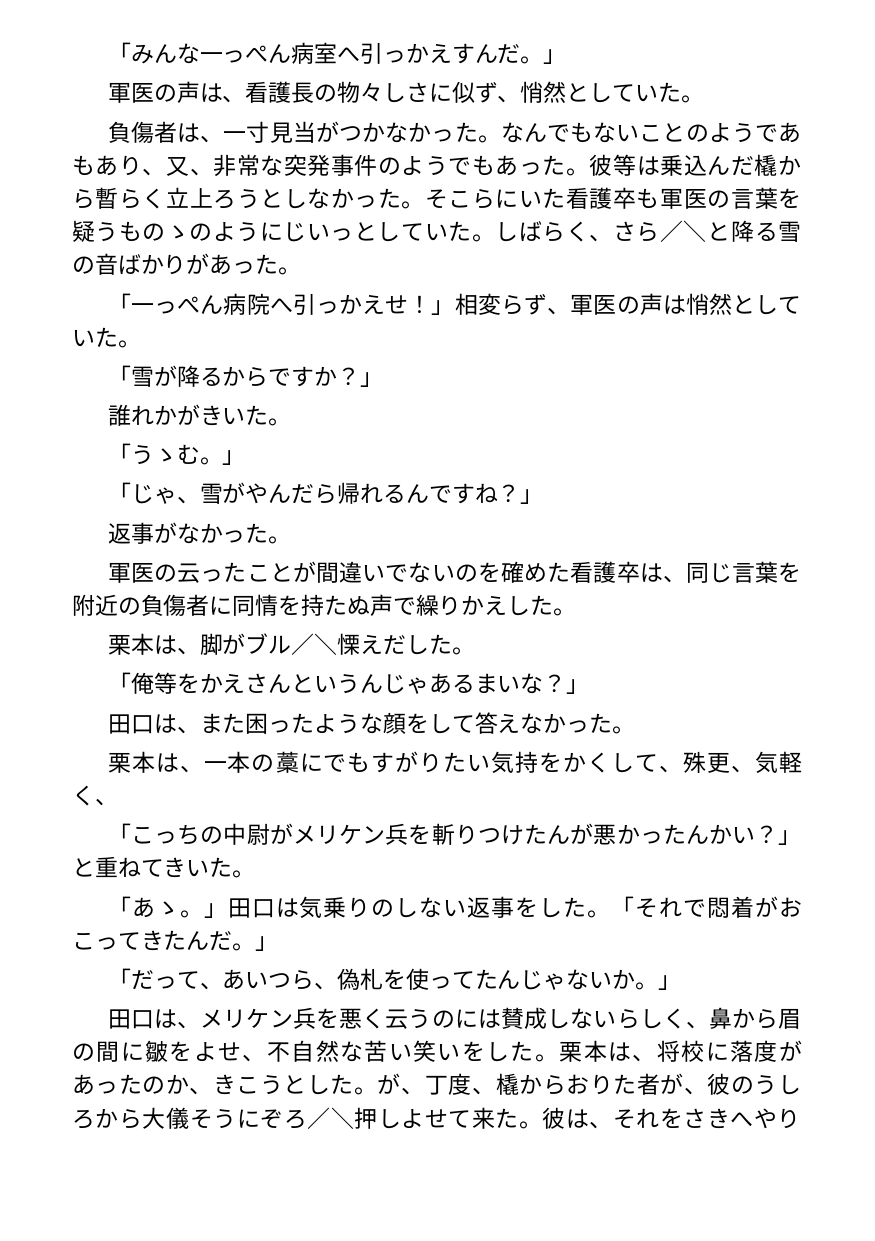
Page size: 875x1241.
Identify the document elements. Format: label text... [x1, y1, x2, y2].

text 「みんな一っぺん病室へ引っかえすんだ。」 [72, 36, 802, 69]
text 田口は、また困ったような顔をして答えなかった。 [72, 705, 802, 739]
text 返事がなかった。 [72, 516, 802, 549]
text 負傷者は、一寸見当がつかなかった。なんでもないことのようであもあり、又、非常な突発事件のようでもあった。彼等は乗込んだ橇から暫らく立上ろうとしなかった。そこらにいた看護卒も軍医の言葉を疑うものゝのようにじいっとしていた。しばらく、さら／＼と降る雪の音ばかりがあった。 [72, 114, 802, 281]
text 栗本は、一本の藁にでもすがりたい気持をかくして、殊更、気軽く、 [72, 744, 802, 811]
text 軍医の声は、看護長の物々しさに似ず、悄然としていた。 [72, 75, 802, 108]
text 誰れかがきいた。 [72, 398, 802, 431]
text 「雪が降るからですか？」 [72, 359, 802, 392]
text 軍医の云ったことが間違いでないのを確めた看護卒は、同じ言葉を附近の負傷者に同情を持たぬ声で繰りかえした。 [72, 555, 802, 621]
text 「うゝむ。」 [72, 437, 802, 470]
text 「一っぺん病院へ引っかえせ！」相変らず、軍医の声は悄然としていた。 [72, 286, 802, 353]
text 「こっちの中尉がメリケン兵を斬りつけたんが悪かったんかい？」と重ねてきいた。 [72, 817, 802, 883]
text 「俺等をかえさんというんじゃあるまいな？」 [72, 666, 802, 699]
text 「じゃ、雪がやんだら帰れるんですね？」 [72, 476, 802, 509]
text 田口は、メリケン兵を悪く云うのには賛成しないらしく、鼻から眉の間に皺をよせ、不自然な苦い笑いをした。栗本は、将校に落度があったのか、きこうとした。が、丁度、橇からおりた者が、彼のうしろから大儀そうにぞろ／＼押しよせて来た。彼は、それをさきへやり [72, 1001, 802, 1134]
text 栗本は、脚がブル／＼慄えだした。 [72, 627, 802, 660]
text 「あゝ。」田口は気乗りのしない返事をした。「それで悶着がおこってきたんだ。」 [72, 889, 802, 956]
text 「だって、あいつら、偽札を使ってたんじゃないか。」 [72, 962, 802, 995]
